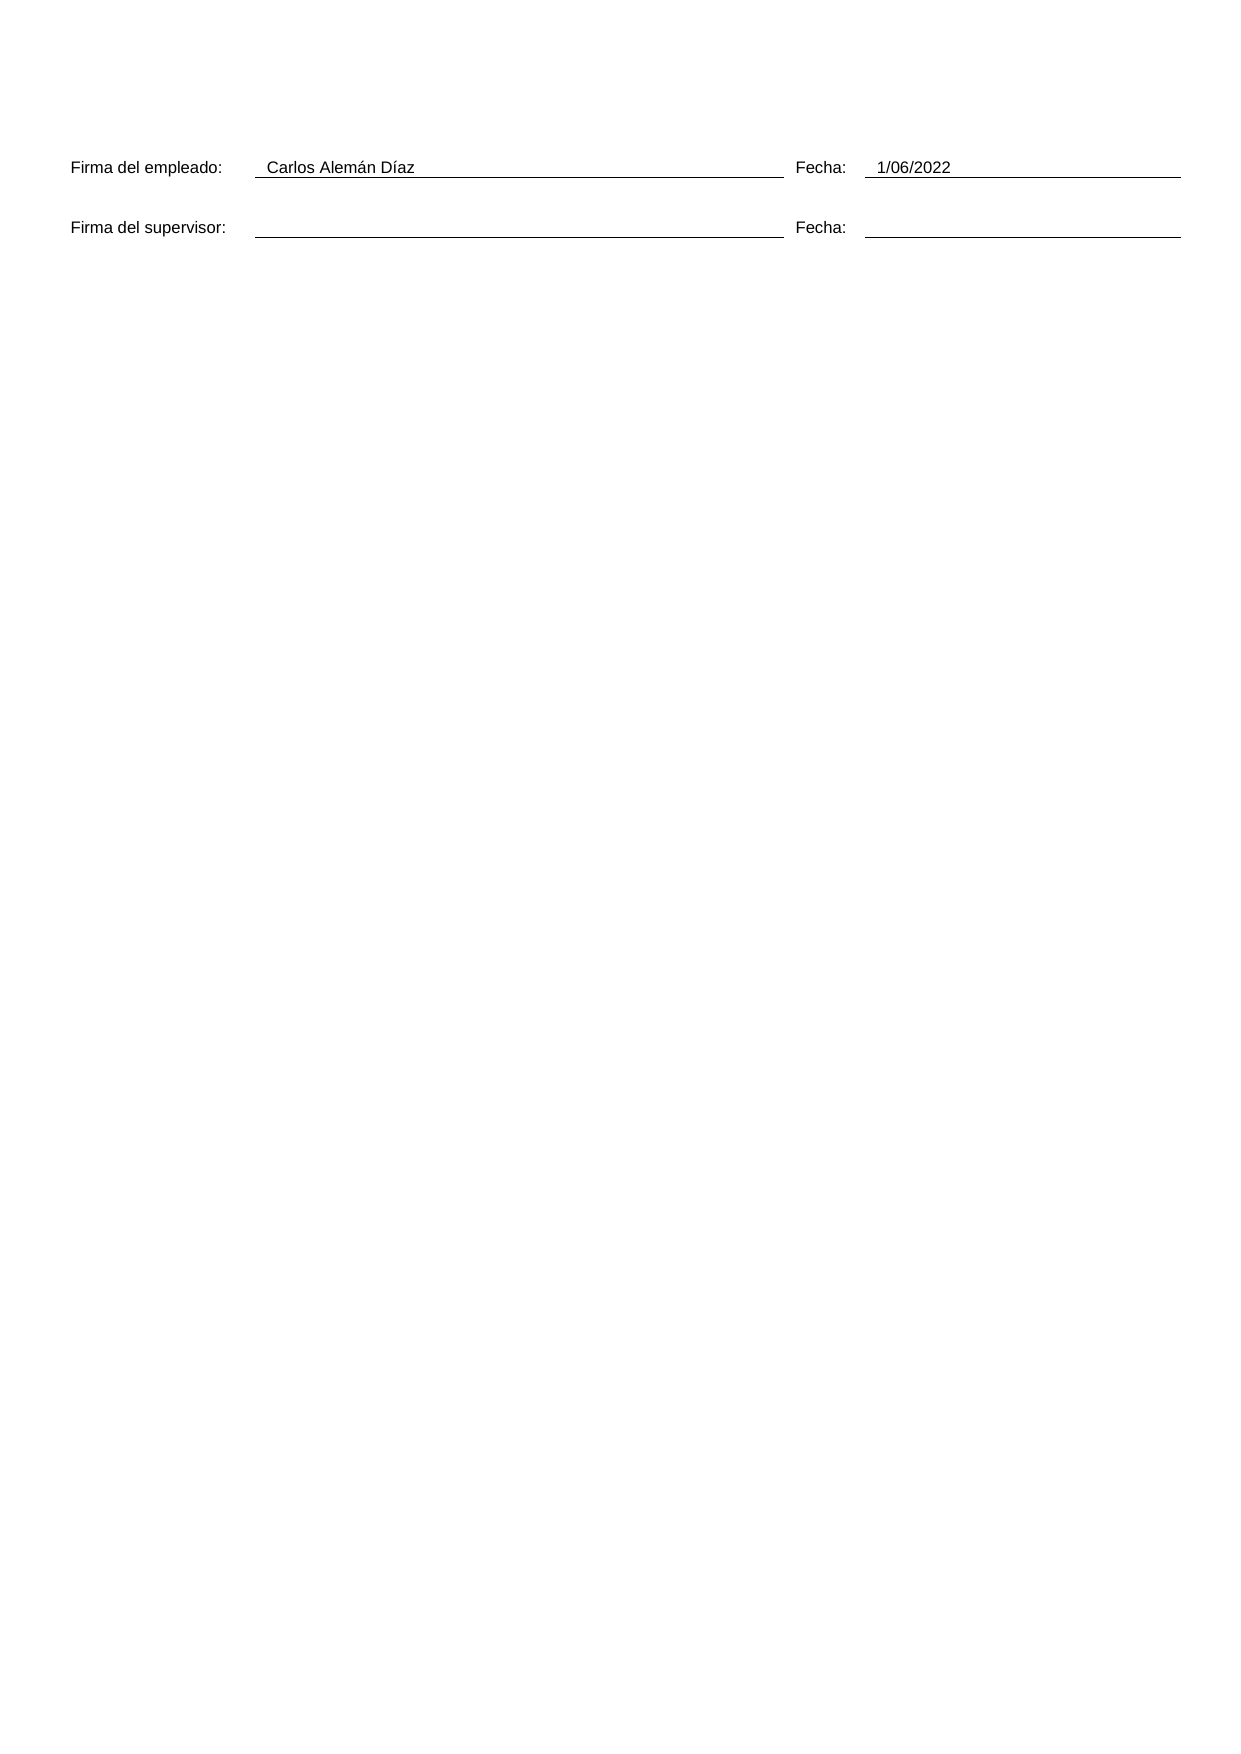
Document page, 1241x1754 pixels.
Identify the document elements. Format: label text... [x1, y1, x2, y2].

table_header 1/06/2022 [865, 117, 1181, 177]
table_cell Firma del supervisor: [59, 177, 255, 237]
table_cell Fecha: [784, 177, 865, 237]
table_header Fecha: [784, 117, 865, 177]
table_header Firma del empleado: [59, 117, 255, 177]
table_cell [255, 178, 784, 237]
table_cell [865, 178, 1181, 237]
table_header Carlos Alemán Díaz [255, 117, 784, 177]
